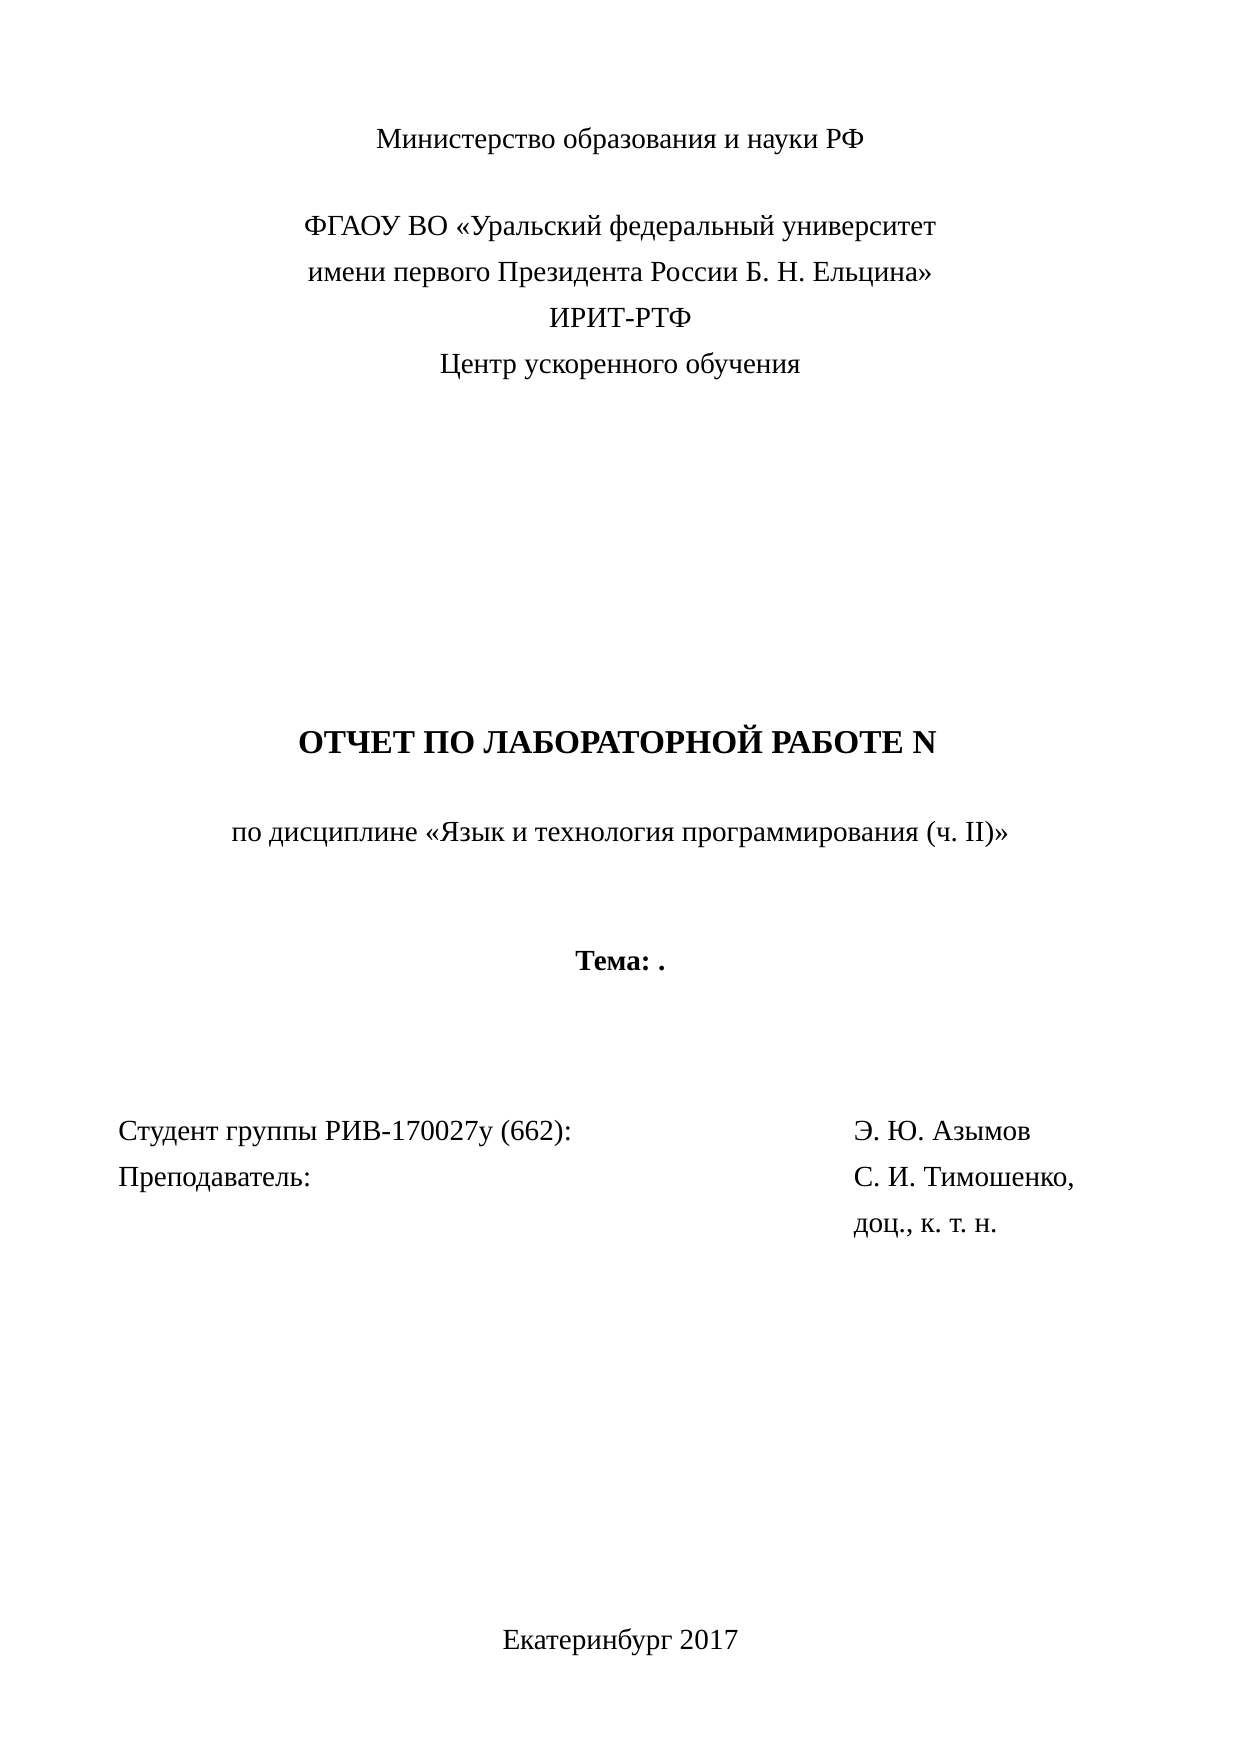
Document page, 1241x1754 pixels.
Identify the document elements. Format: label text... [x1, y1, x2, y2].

text Студент группы РИВ-170027у (662): Э. Ю. Азымов [118, 1113, 1122, 1146]
text имени первого Президента России Б. Н. Ельцина» [118, 254, 1122, 288]
text доц., к. т. н. [118, 1205, 1122, 1238]
text Министерство образования и науки РФ [118, 121, 1122, 154]
text Екатеринбург 2017 [118, 1622, 1122, 1656]
text Преподаватель: С. И. Тимошенко, [118, 1159, 1122, 1192]
text Центр ускоренного обучения [118, 346, 1122, 380]
text ИРИТ-РТФ [118, 300, 1122, 334]
text ФГАОУ ВО «Уральский федеральный университет [118, 208, 1122, 242]
text ОТЧЕТ ПО ЛАБОРАТОРНОЙ РАБОТЕ N [118, 722, 1122, 761]
text по дисциплине «Язык и технология программирования (ч. II)» [118, 814, 1122, 848]
text Тема: . [118, 943, 1122, 977]
